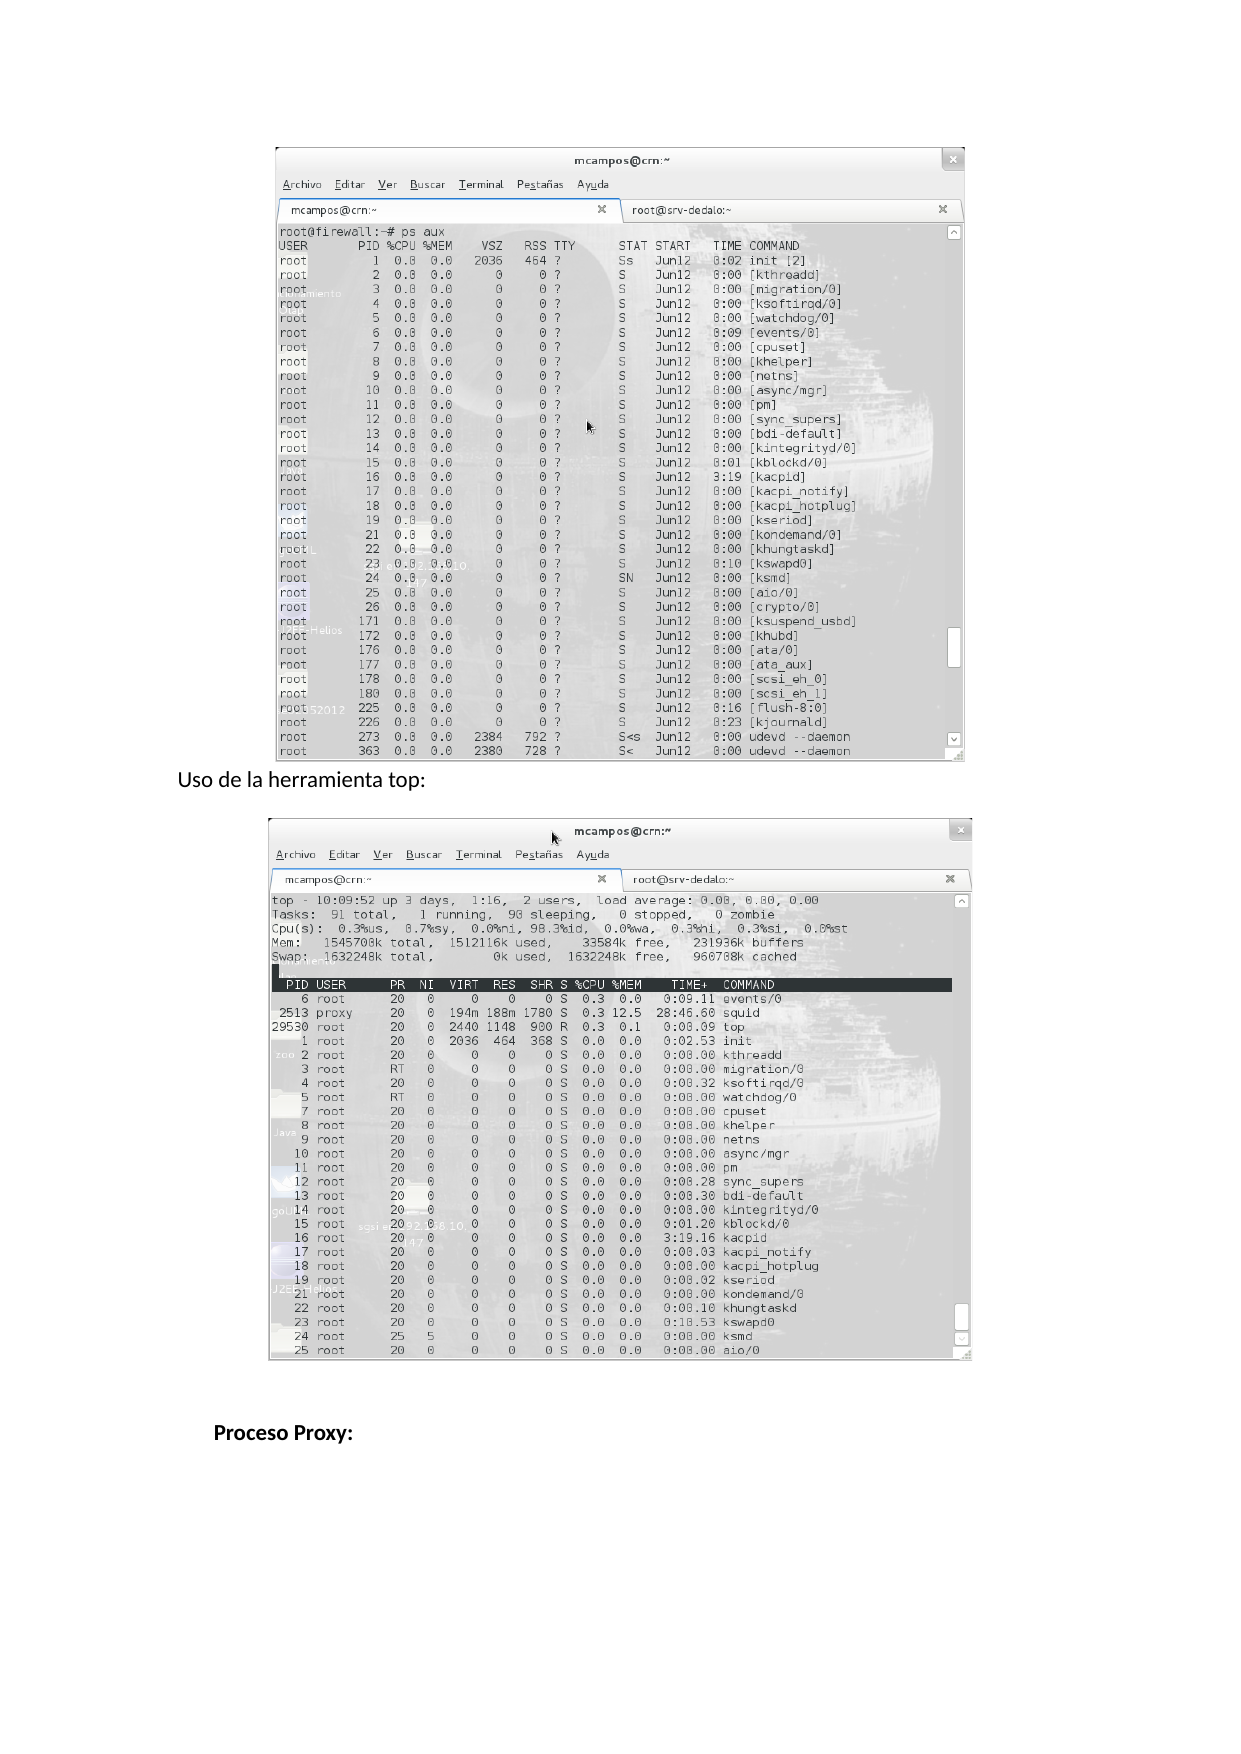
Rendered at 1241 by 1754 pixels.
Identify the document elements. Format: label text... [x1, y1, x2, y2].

picture [268, 818, 973, 1361]
picture [275, 147, 965, 762]
text Uso de la herramienta top: [177, 148, 1063, 793]
text Proceso Proxy: [213, 1418, 1063, 1446]
